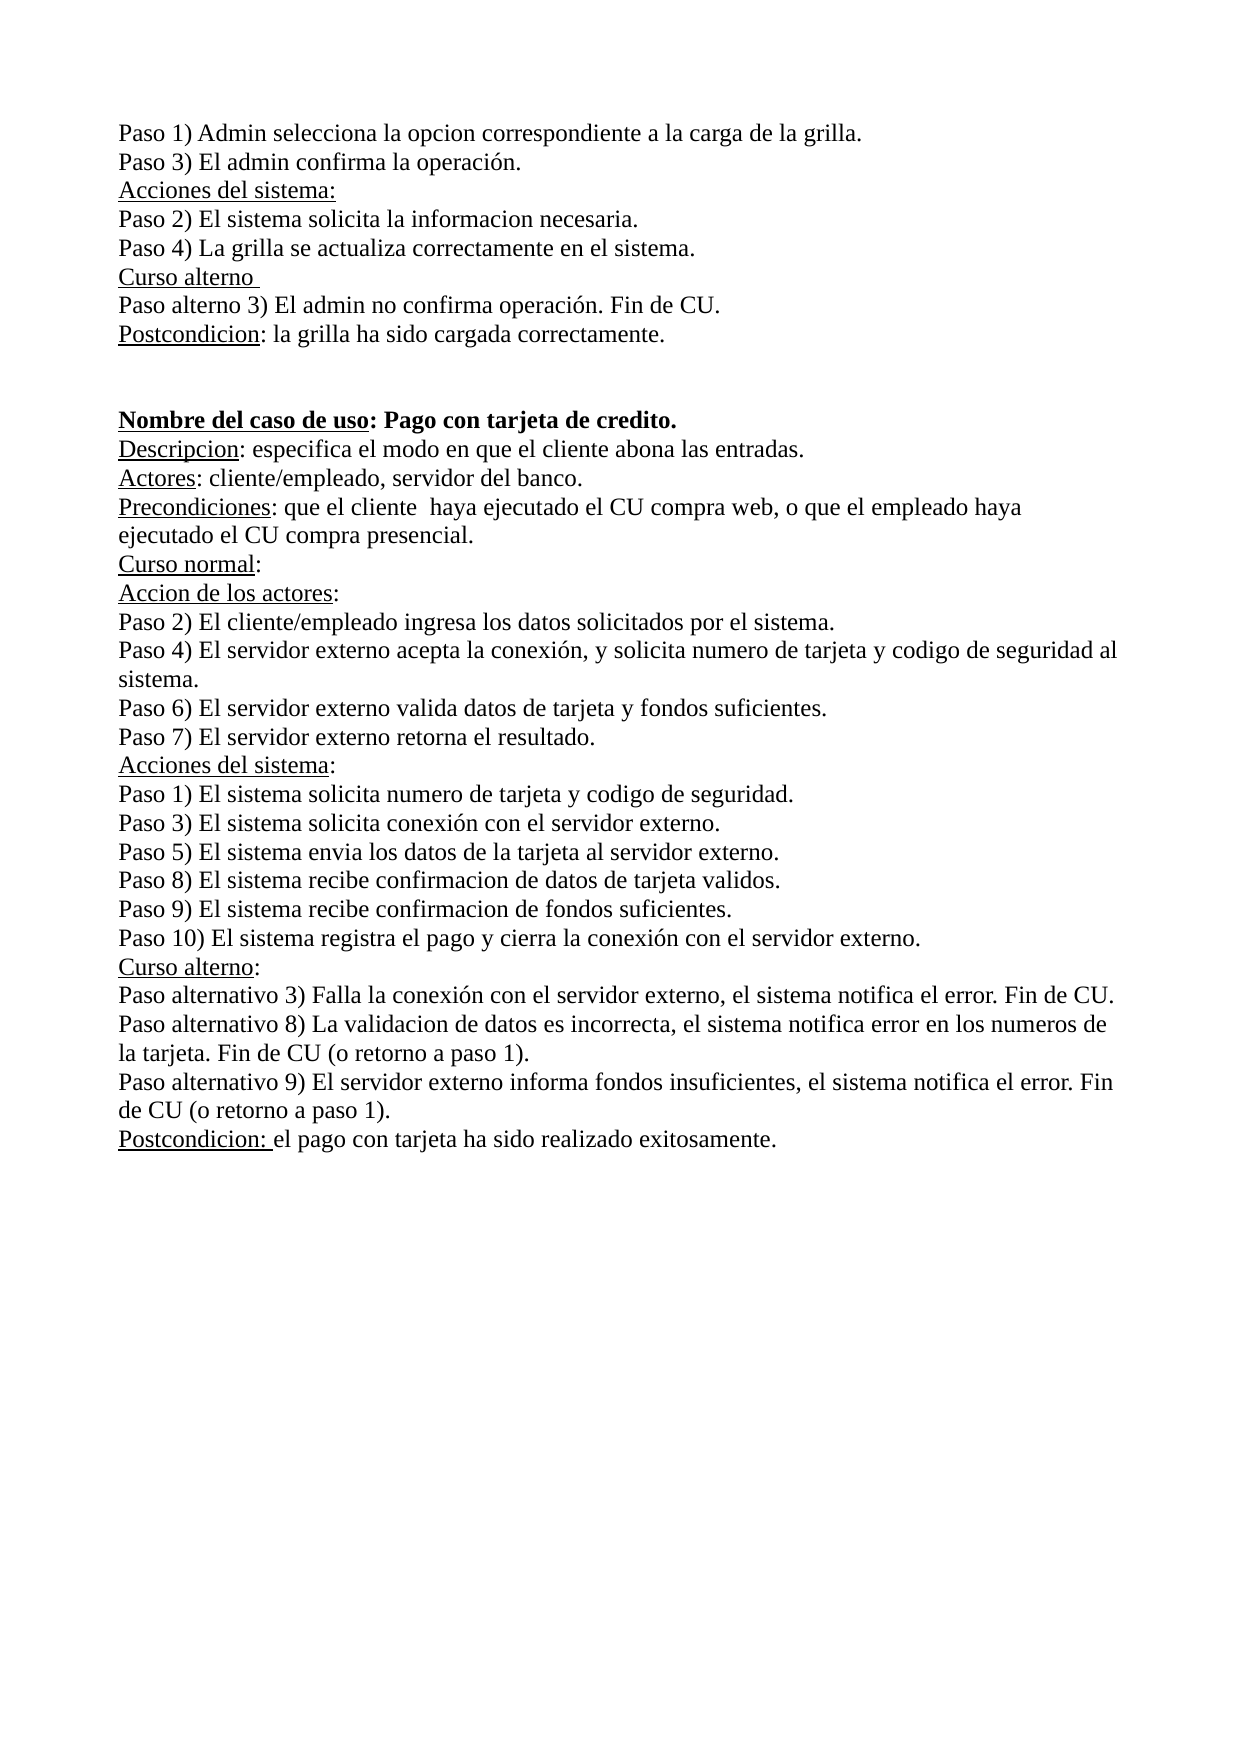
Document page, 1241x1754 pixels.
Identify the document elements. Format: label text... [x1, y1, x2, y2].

text Paso 3) El sistema solicita conexión con el servidor externo. [118, 808, 1122, 837]
text Paso 7) El servidor externo retorna el resultado. [118, 722, 1122, 751]
text Acciones del sistema: [118, 176, 1122, 204]
text Precondiciones: que el cliente haya ejecutado el CU compra web, o que el empleado haya ejecutado el CU compra presencial. [118, 492, 1122, 549]
text Paso alternativo 9) El servidor externo informa fondos insuficientes, el sistema notifica el error. Fin de CU (o retorno a paso 1). [118, 1067, 1122, 1124]
text Paso 2) El cliente/empleado ingresa los datos solicitados por el sistema. [118, 607, 1122, 636]
text Paso 2) El sistema solicita la informacion necesaria. [118, 204, 1122, 233]
text Paso 3) El admin confirma la operación. [118, 147, 1122, 176]
text Postcondicion: la grilla ha sido cargada correctamente. [118, 319, 1122, 348]
text Nombre del caso de uso: Pago con tarjeta de credito. [118, 406, 1122, 434]
text Acciones del sistema: [118, 751, 1122, 779]
text Curso alterno: [118, 952, 1122, 981]
text Paso alternativo 8) La validacion de datos es incorrecta, el sistema notifica error en los numeros de la tarjeta. Fin de CU (o retorno a paso 1). [118, 1009, 1122, 1067]
text Paso 9) El sistema recibe confirmacion de fondos suficientes. [118, 894, 1122, 923]
text Actores: cliente/empleado, servidor del banco. [118, 463, 1122, 492]
text Paso 4) El servidor externo acepta la conexión, y solicita numero de tarjeta y codigo de seguridad al sistema. [118, 636, 1122, 693]
text Paso 10) El sistema registra el pago y cierra la conexión con el servidor externo. [118, 923, 1122, 952]
text Paso 1) Admin selecciona la opcion correspondiente a la carga de la grilla. [118, 118, 1122, 147]
text Paso 8) El sistema recibe confirmacion de datos de tarjeta validos. [118, 866, 1122, 894]
text Paso 5) El sistema envia los datos de la tarjeta al servidor externo. [118, 837, 1122, 866]
text Paso alterno 3) El admin no confirma operación. Fin de CU. [118, 291, 1122, 319]
text Paso 6) El servidor externo valida datos de tarjeta y fondos suficientes. [118, 693, 1122, 722]
text Accion de los actores: [118, 578, 1122, 607]
text Paso 4) La grilla se actualiza correctamente en el sistema. [118, 233, 1122, 262]
text Curso normal: [118, 549, 1122, 578]
text Paso alternativo 3) Falla la conexión con el servidor externo, el sistema notifica el error. Fin de CU. [118, 981, 1122, 1009]
text Curso alterno [118, 262, 1122, 291]
text Paso 1) El sistema solicita numero de tarjeta y codigo de seguridad. [118, 779, 1122, 808]
text Descripcion: especifica el modo en que el cliente abona las entradas. [118, 434, 1122, 463]
text Postcondicion: el pago con tarjeta ha sido realizado exitosamente. [118, 1124, 1122, 1153]
